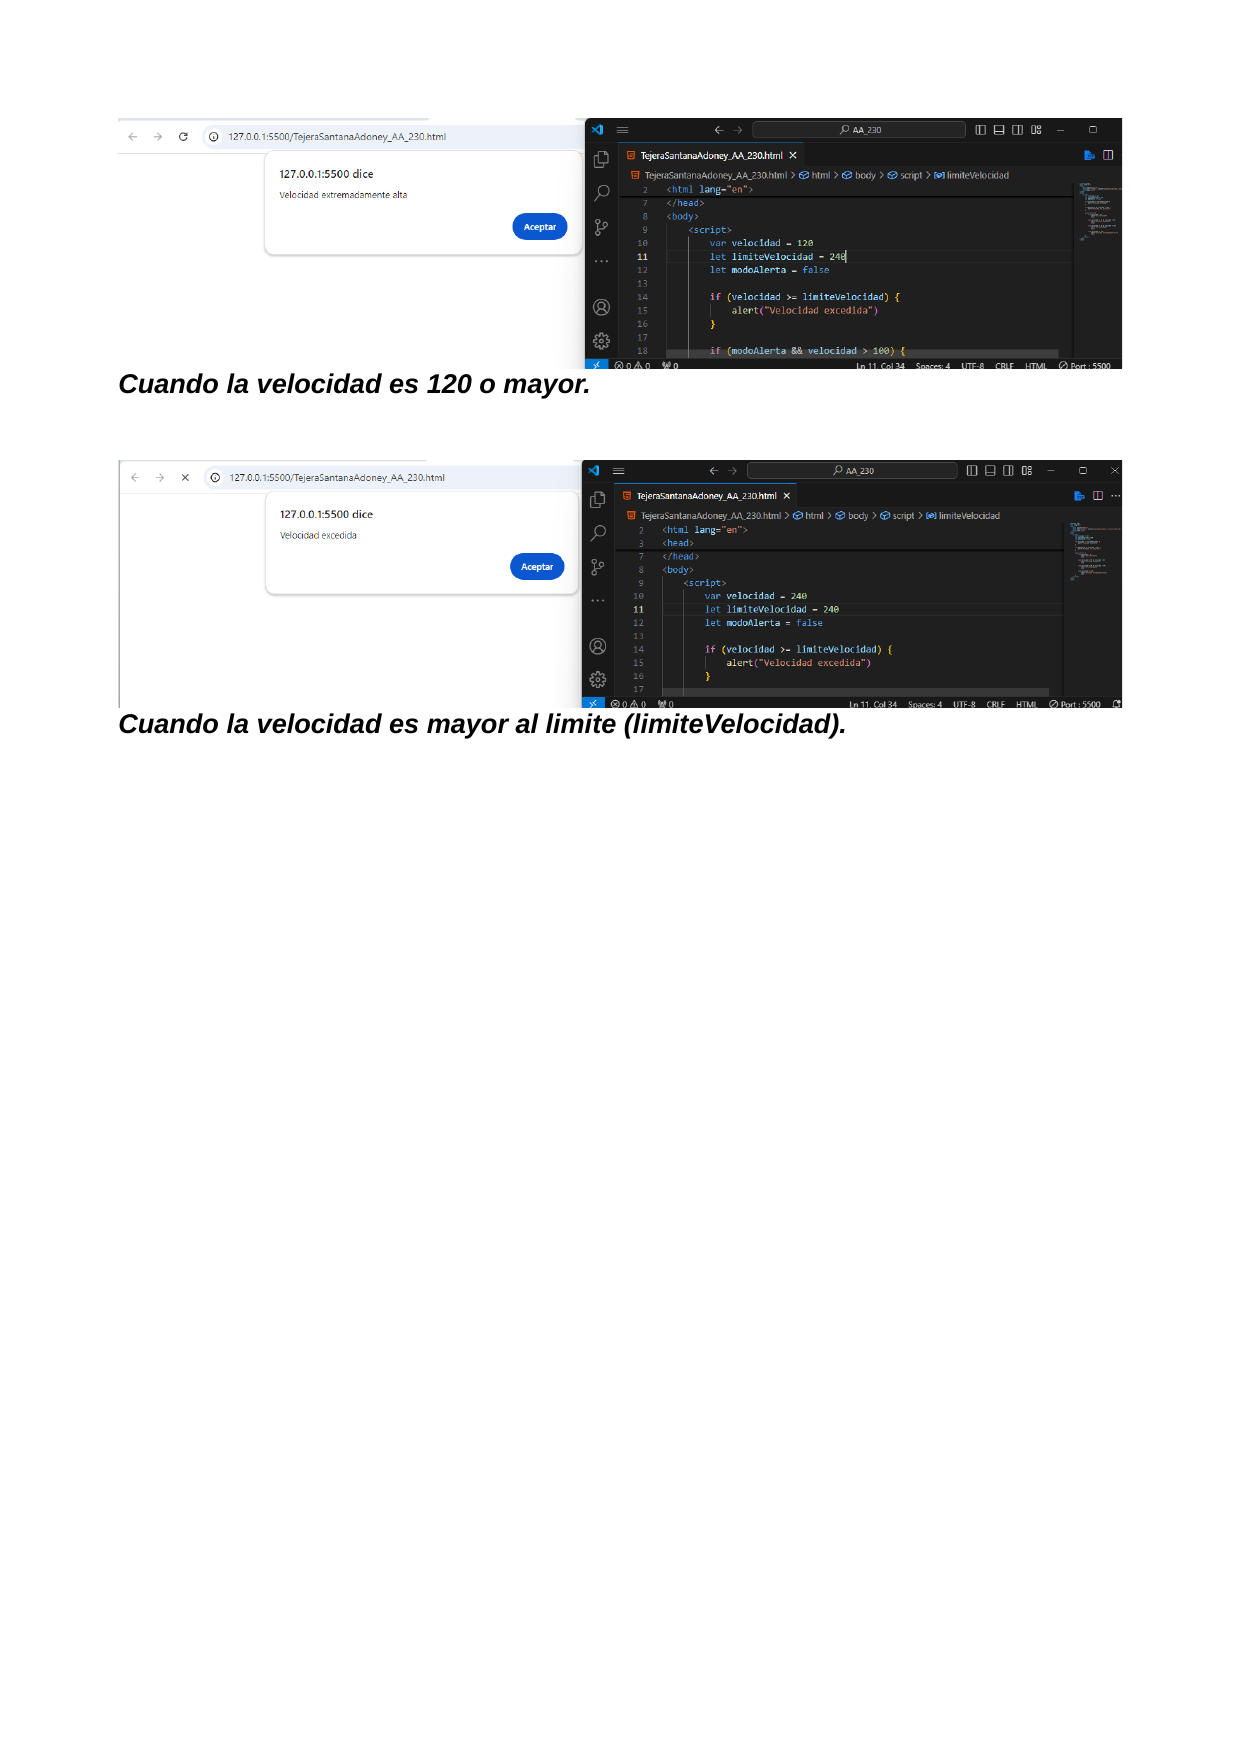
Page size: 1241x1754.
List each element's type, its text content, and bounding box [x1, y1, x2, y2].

subtitle Cuando la velocidad es mayor al limite (limiteVelocidad). [118, 708, 1122, 739]
subtitle Cuando la velocidad es 120 o mayor. [118, 369, 1122, 400]
picture [118, 460, 1123, 708]
picture [118, 118, 1123, 369]
